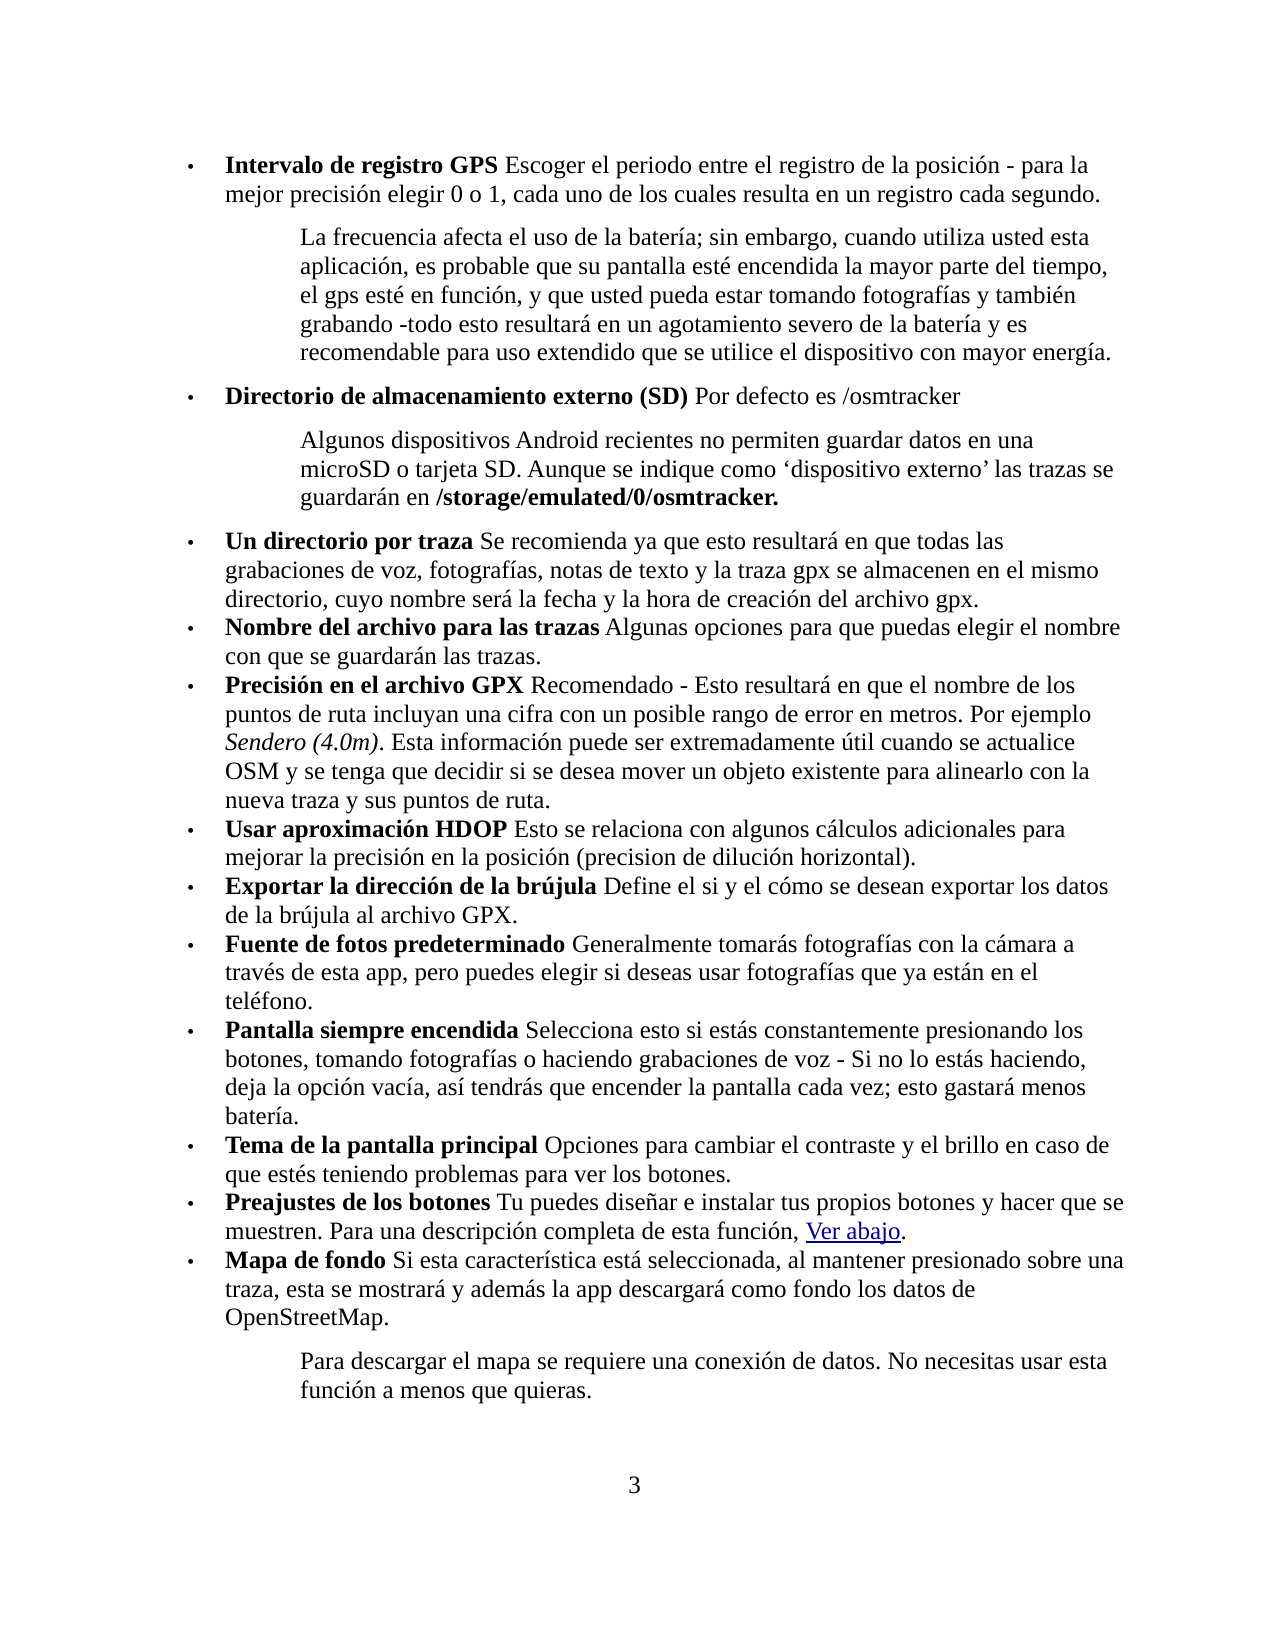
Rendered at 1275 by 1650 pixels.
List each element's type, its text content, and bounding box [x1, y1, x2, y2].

list Tema de la pantalla principal Opciones para cambiar el contraste y el brillo en caso de que estés teniendo problemas para ver los botones. [187, 1130, 1125, 1187]
list Para descargar el mapa se requiere una conexión de datos. No necesitas usar esta función a menos que quieras. [262, 1346, 1125, 1404]
list Mapa de fondo Si esta característica está seleccionada, al mantener presionado sobre una traza, esta se mostrará y además la app descargará como fondo los datos de OpenStreetMap. [187, 1245, 1125, 1331]
list Algunos dispositivos Android recientes no permiten guardar datos en una microSD o tarjeta SD. Aunque se indique como ‘dispositivo externo’ las trazas se guardarán en /storage/emulated/0/osmtracker. [262, 425, 1125, 511]
list Directorio de almacenamiento externo (SD) Por defecto es /osmtracker [187, 381, 1125, 410]
list Nombre del archivo para las trazas Algunas opciones para que puedas elegir el nombre con que se guardarán las trazas. [187, 612, 1125, 670]
list Preajustes de los botones Tu puedes diseñar e instalar tus propios botones y hacer que se muestren. Para una descripción completa de esta función, Ver abajo. [187, 1187, 1125, 1245]
list Un directorio por traza Se recomienda ya que esto resultará en que todas las grabaciones de voz, fotografías, notas de texto y la traza gpx se almacenen en el mismo directorio, cuyo nombre será la fecha y la hora de creación del archivo gpx. [187, 526, 1125, 612]
list Exportar la dirección de la brújula Define el si y el cómo se desean exportar los datos de la brújula al archivo GPX. [187, 871, 1125, 929]
list Precisión en el archivo GPX Recomendado - Esto resultará en que el nombre de los puntos de ruta incluyan una cifra con un posible rango de error en metros. Por ejemplo Sendero (4.0m). Esta información puede ser extremadamente útil cuando se actualice OSM y se tenga que decidir si se desea mover un objeto existente para alinearlo con la nueva traza y sus puntos de ruta. [187, 670, 1125, 814]
list Fuente de fotos predeterminado Generalmente tomarás fotografías con la cámara a través de esta app, pero puedes elegir si deseas usar fotografías que ya están en el teléfono. [187, 929, 1125, 1015]
list Usar aproximación HDOP Esto se relaciona con algunos cálculos adicionales para mejorar la precisión en la posición (precision de dilución horizontal). [187, 814, 1125, 871]
list La frecuencia afecta el uso de la batería; sin embargo, cuando utiliza usted esta aplicación, es probable que su pantalla esté encendida la mayor parte del tiempo, el gps esté en función, y que usted pueda estar tomando fotografías y también grabando -todo esto resultará en un agotamiento severo de la batería y es recomendable para uso extendido que se utilice el dispositivo con mayor energía. [262, 222, 1125, 366]
list Intervalo de registro GPS Escoger el periodo entre el registro de la posición - para la mejor precisión elegir 0 o 1, cada uno de los cuales resulta en un registro cada segundo. [187, 150, 1125, 207]
list Pantalla siempre encendida Selecciona esto si estás constantemente presionando los botones, tomando fotografías o haciendo grabaciones de voz - Si no lo estás haciendo, deja la opción vacía, así tendrás que encender la pantalla cada vez; esto gastará menos batería. [187, 1015, 1125, 1130]
